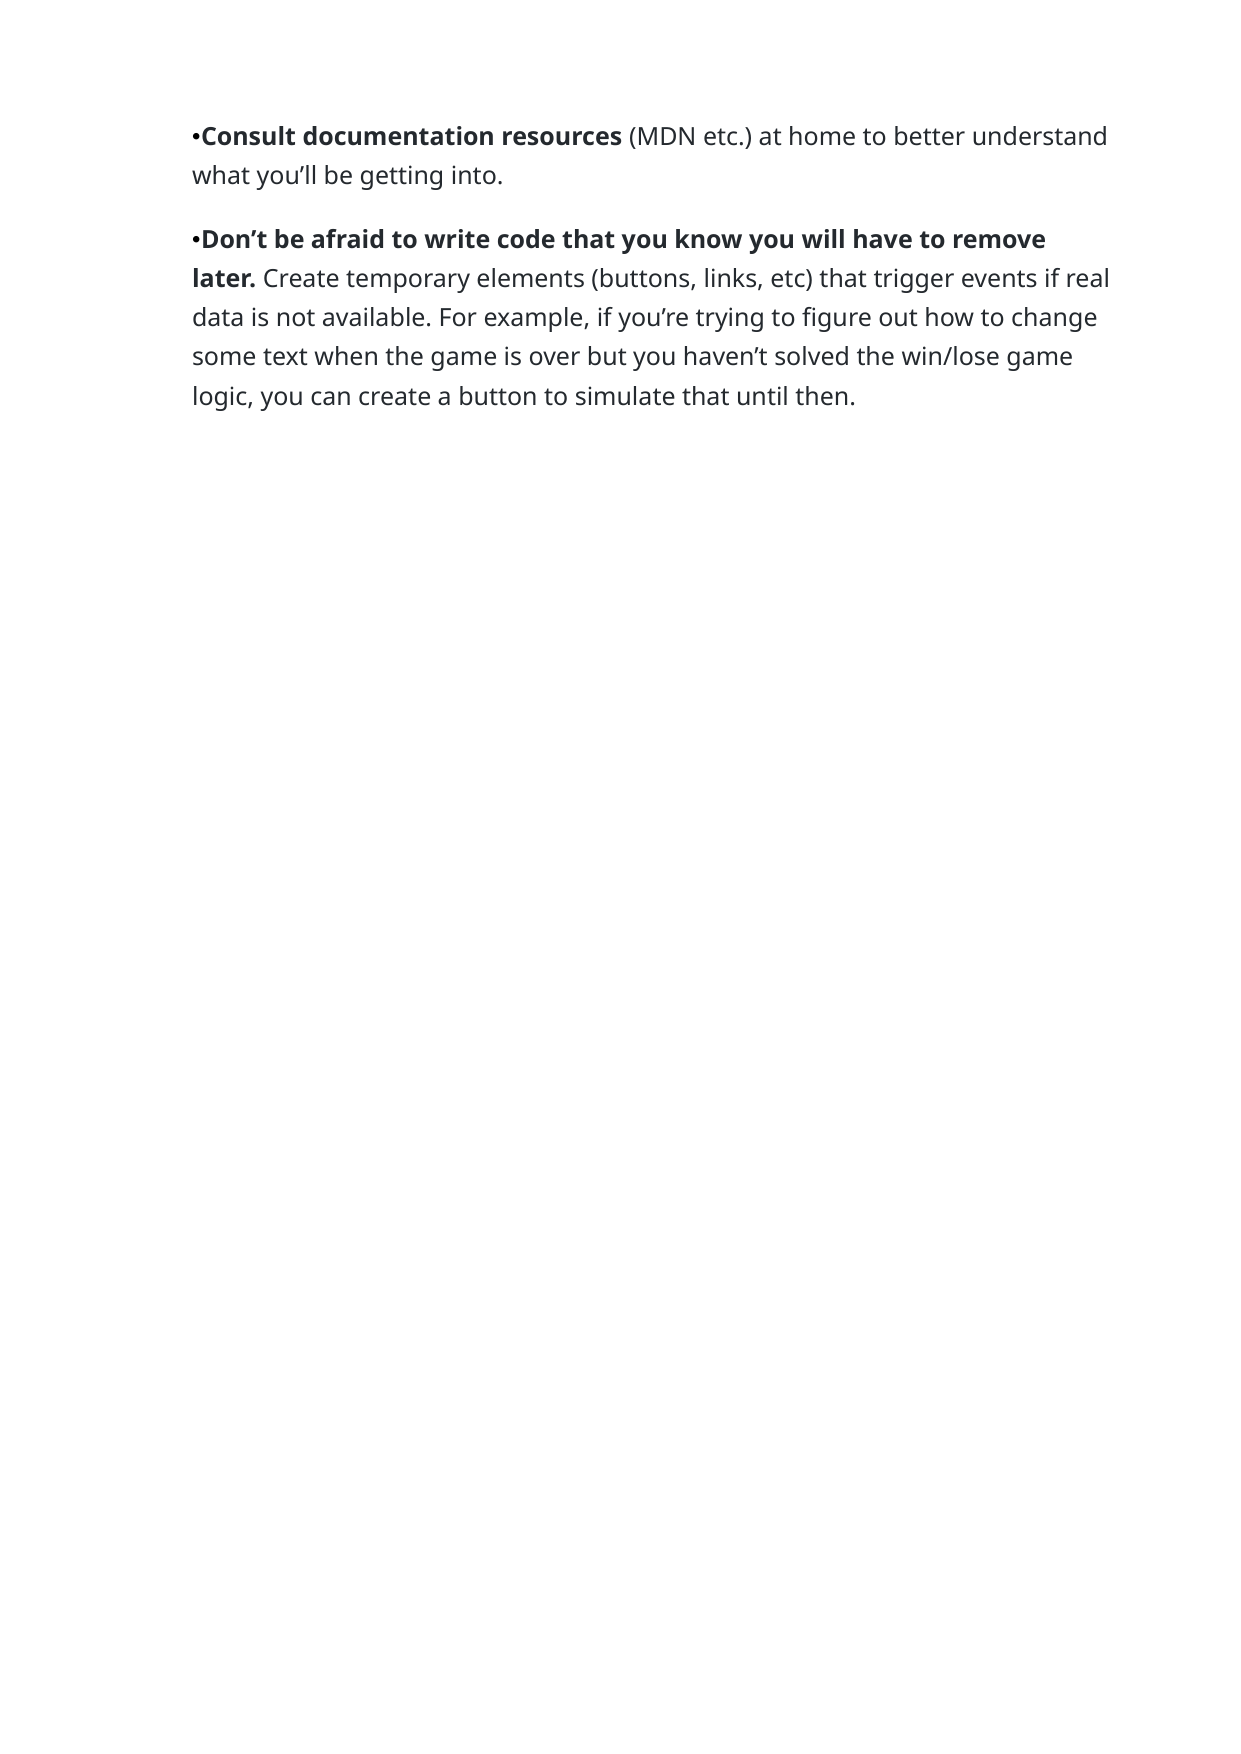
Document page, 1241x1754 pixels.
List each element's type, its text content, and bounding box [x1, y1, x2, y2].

list Consult documentation resources (MDN etc.) at home to better understand what you’ll be getting into. [118, 118, 1122, 191]
list Don’t be afraid to write code that you know you will have to remove later. Create temporary elements (buttons, links, etc) that trigger events if real data is not available. For example, if you’re trying to figure out how to change some text when the game is over but you haven’t solved the win/lose game logic, you can create a button to simulate that until then. [118, 221, 1122, 412]
